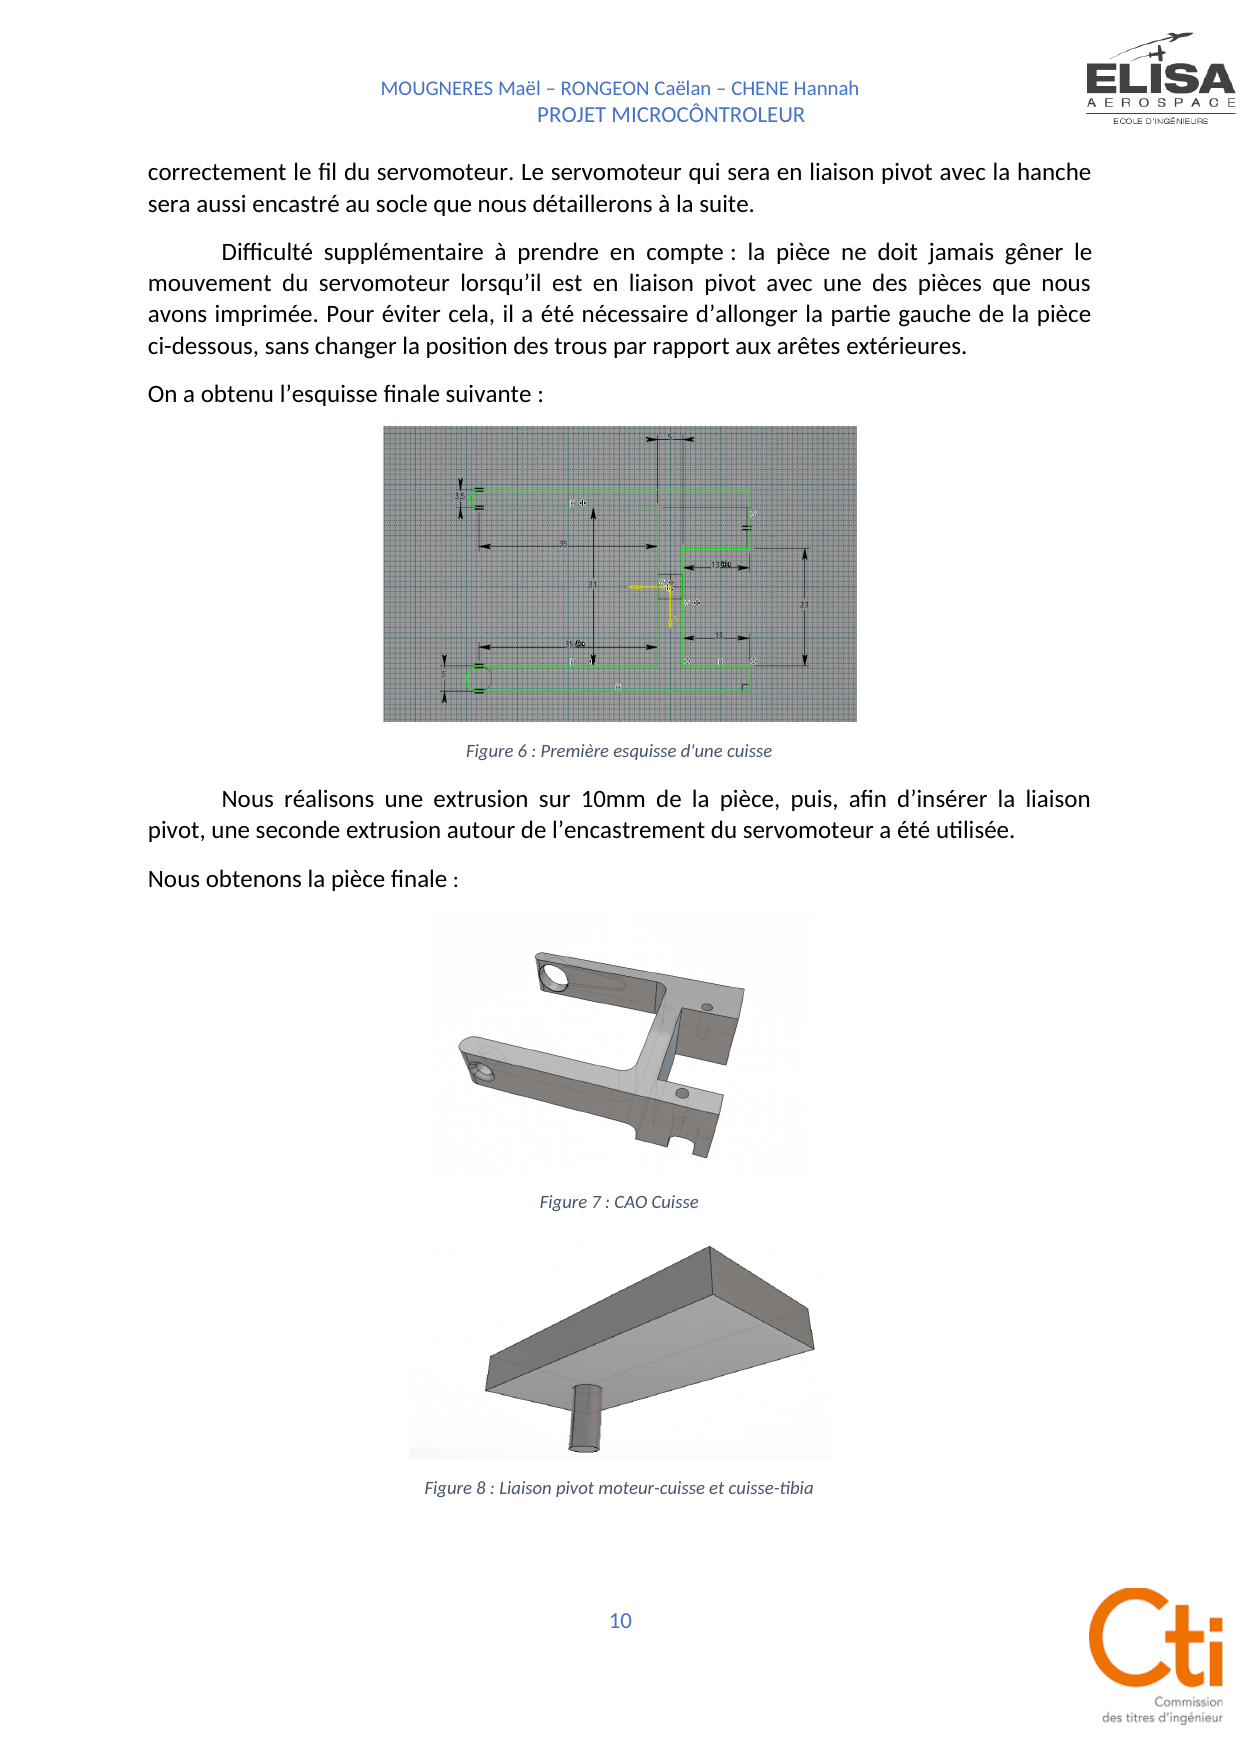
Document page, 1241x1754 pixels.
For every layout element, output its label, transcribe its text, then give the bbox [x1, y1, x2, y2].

text correctement le fil du servomoteur. Le servomoteur qui sera en liaison pivot avec la hanche sera aussi encastré au socle que nous détaillerons à la suite. [148, 156, 1093, 218]
text Figure 7 : CAO Cuisse [148, 1191, 1093, 1214]
text Figure 8 : Liaison pivot moteur-cuisse et cuisse-tibia [148, 1476, 1093, 1499]
text Difficulté supplémentaire à prendre en compte : la pièce ne doit jamais gêner le mouvement du servomoteur lorsqu’il est en liaison pivot avec une des pièces que nous avons imprimée. Pour éviter cela, il a été nécessaire d’allonger la partie gauche de la pièce ci-dessous, sans changer la position des trous par rapport aux arêtes extérieures. [148, 236, 1093, 360]
text Figure 6 : Première esquisse d'une cuisse [148, 739, 1093, 762]
text Nous obtenons la pièce finale : [148, 863, 1093, 893]
text On a obtenu l’esquisse finale suivante : [148, 378, 1093, 408]
text Nous réalisons une extrusion sur 10mm de la pièce, puis, afin d’insérer la liaison pivot, une seconde extrusion autour de l’encastrement du servomoteur a été utilisée. [148, 783, 1093, 845]
